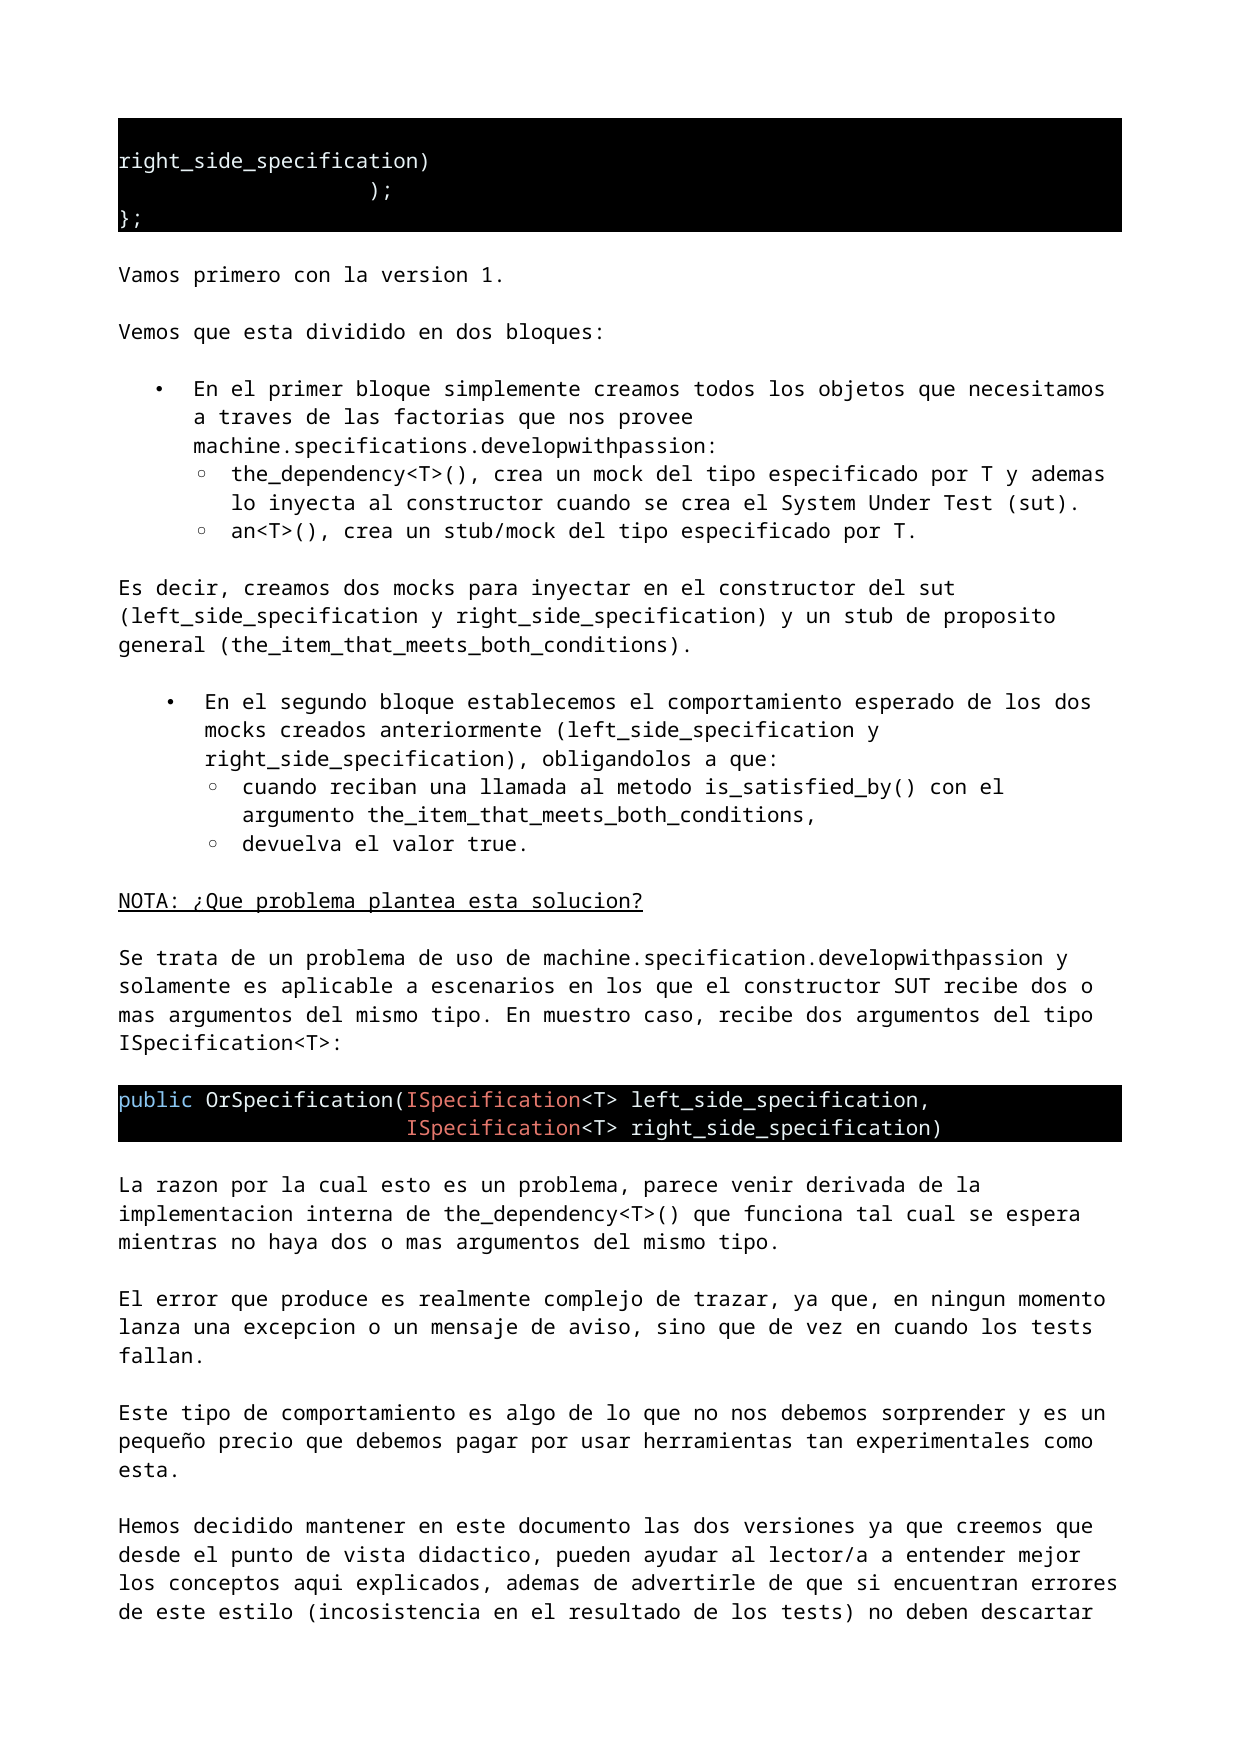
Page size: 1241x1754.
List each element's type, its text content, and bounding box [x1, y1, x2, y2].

text La razon por la cual esto es un problema, parece venir derivada de la implementacion interna de the_dependency<T>() que funciona tal cual se espera mientras no haya dos o mas argumentos del mismo tipo. [118, 1170, 1122, 1256]
text Vamos primero con la version 1. [118, 260, 1122, 289]
text Es decir, creamos dos mocks para inyectar en el constructor del sut (left_side_specification y right_side_specification) y un stub de proposito general (the_item_that_meets_both_conditions). [118, 573, 1122, 658]
text right_side_specification) [118, 118, 1122, 175]
text }; [118, 203, 1122, 232]
list the_dependency<T>(), crea un mock del tipo especificado por T y ademas lo inyecta al constructor cuando se crea el System Under Test (sut). [193, 459, 1122, 516]
text Vemos que esta dividido en dos bloques: [118, 317, 1122, 346]
text ); [118, 175, 1122, 203]
text ISpecification<T> right_side_specification) [118, 1113, 1122, 1142]
list cuando reciban una llamada al metodo is_satisfied_by() con el argumento the_item_that_meets_both_conditions, [204, 772, 1122, 829]
list devuelva el valor true. [204, 829, 1122, 857]
list En el primer bloque simplemente creamos todos los objetos que necesitamos a traves de las factorias que nos provee machine.specifications.developwithpassion: [156, 374, 1122, 459]
list an<T>(), crea un stub/mock del tipo especificado por T. [193, 516, 1122, 545]
text NOTA: ¿Que problema plantea esta solucion? [118, 886, 1122, 914]
list En el segundo bloque establecemos el comportamiento esperado de los dos mocks creados anteriormente (left_side_specification y right_side_specification), obligandolos a que: [167, 687, 1122, 772]
text Se trata de un problema de uso de machine.specification.developwithpassion y solamente es aplicable a escenarios en los que el constructor SUT recibe dos o mas argumentos del mismo tipo. En muestro caso, recibe dos argumentos del tipo ISpecification<T>: [118, 943, 1122, 1057]
text public OrSpecification(ISpecification<T> left_side_specification, [118, 1085, 1122, 1113]
text El error que produce es realmente complejo de trazar, ya que, en ningun momento lanza una excepcion o un mensaje de aviso, sino que de vez en cuando los tests fallan. [118, 1284, 1122, 1369]
text Hemos decidido mantener en este documento las dos versiones ya que creemos que desde el punto de vista didactico, pueden ayudar al lector/a a entender mejor los conceptos aqui explicados, ademas de advertirle de que si encuentran errores de este estilo (incosistencia en el resultado de los tests) no deben descartar [118, 1512, 1122, 1625]
text Este tipo de comportamiento es algo de lo que no nos debemos sorprender y es un pequeño precio que debemos pagar por usar herramientas tan experimentales como esta. [118, 1398, 1122, 1483]
